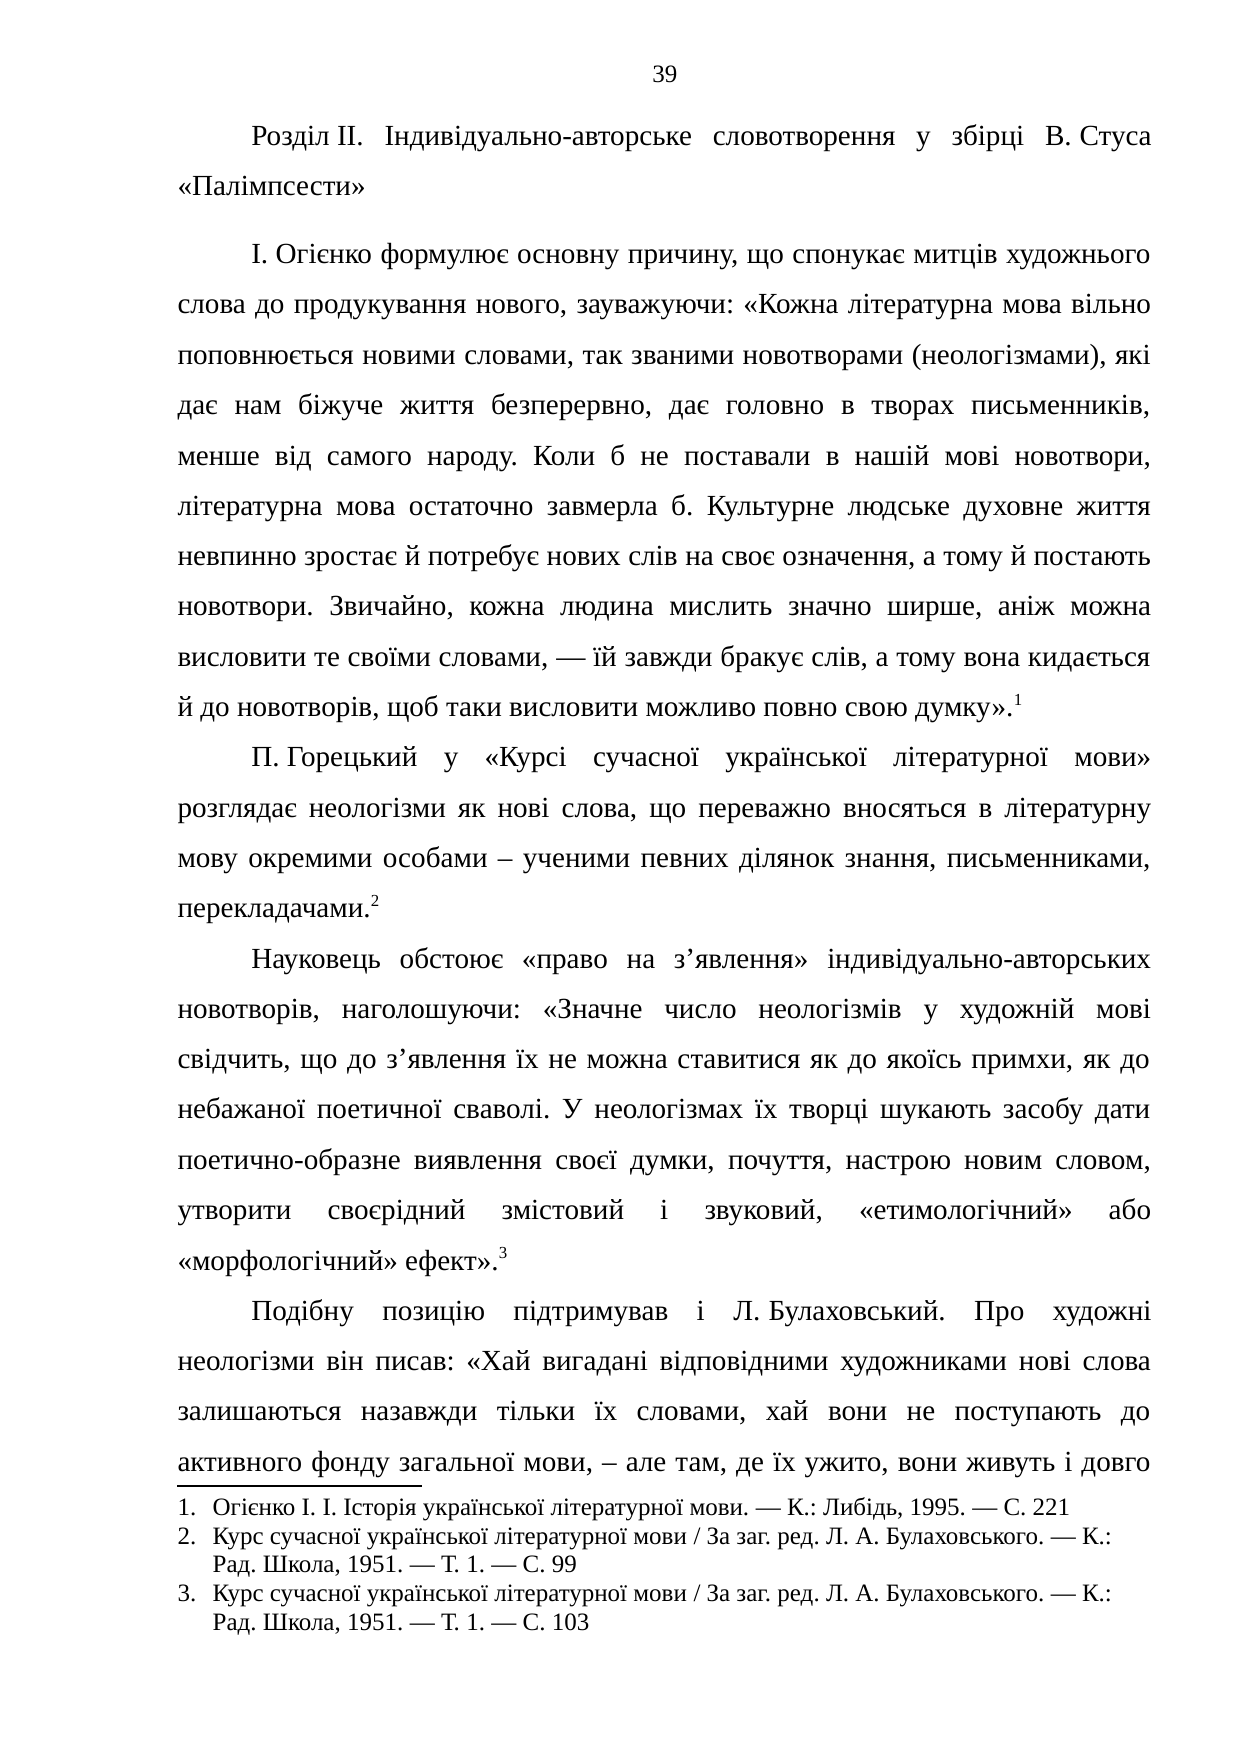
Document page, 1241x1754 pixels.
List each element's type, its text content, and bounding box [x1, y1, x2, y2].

text І. Огієнко формулює основну причину, що спонукає митців художнього слова до продукування нового, зауважуючи: «Кожна літературна мова вільно поповнюється новими словами, так званими новотворами (неологізмами), які дає нам біжуче життя безперервно, дає головно в творах письменників, менше від самого народу. Коли б не поставали в нашій мові новотвори, літературна мова остаточно завмерла б. Культурне людське духовне життя невпинно зростає й потребує нових слів на своє означення, а тому й постають новотвори. Звичайно, кожна людина мислить значно ширше, аніж можна висловити те своїми словами, — їй завжди бракує слів, а тому вона кидається й до новотворів, щоб таки висловити можливо повно свою думку». [177, 236, 1152, 723]
text Науковець обстоює «право на з’явлення» індивідуально-авторських новотворів, наголошуючи: «Значне число неологізмів у художній мові свідчить, що до з’явлення їх не можна ставитися як до якоїсь примхи, як до небажаної поетичної сваволі. У неологізмах їх творці шукають засобу дати поетично-образне виявлення своєї думки, почуття, настрою новим словом, утворити своєрідний змістовий і звуковий, «етимологічний» або «морфологічний» ефект». [177, 941, 1152, 1276]
text Курс сучасної української літературної мови / За заг. ред. Л. А. Булаховського. — К.: Рад. Школа, 1951. — Т. 1. — С. 99 [177, 1521, 1152, 1578]
text Огієнко І. І. Історія української літературної мови. — К.: Либідь, 1995. — С. 221 [177, 1492, 1152, 1521]
text Подібну позицію підтримував і Л. Булаховський. Про художні неологізми він писав: «Хай вигадані відповідними художниками нові слова залишаються назавжди тільки їх словами, хай вони не поступають до активного фонду загальної мови, – але там, де їх ужито, вони живуть і довго [177, 1293, 1152, 1477]
subtitle Розділ ІІ. Індивідуально-авторське словотворення у збірці В. Стуса «Палімпсести» [177, 118, 1152, 202]
text Курс сучасної української літературної мови / За заг. ред. Л. А. Булаховського. — К.: Рад. Школа, 1951. — Т. 1. — С. 103 [177, 1578, 1152, 1636]
text П. Горецький у «Курсі сучасної української літературної мови» розглядає неологізми як нові слова, що переважно вносяться в літературну мову окремими особами – ученими певних ділянок знання, письменниками, перекладачами. [177, 739, 1152, 924]
